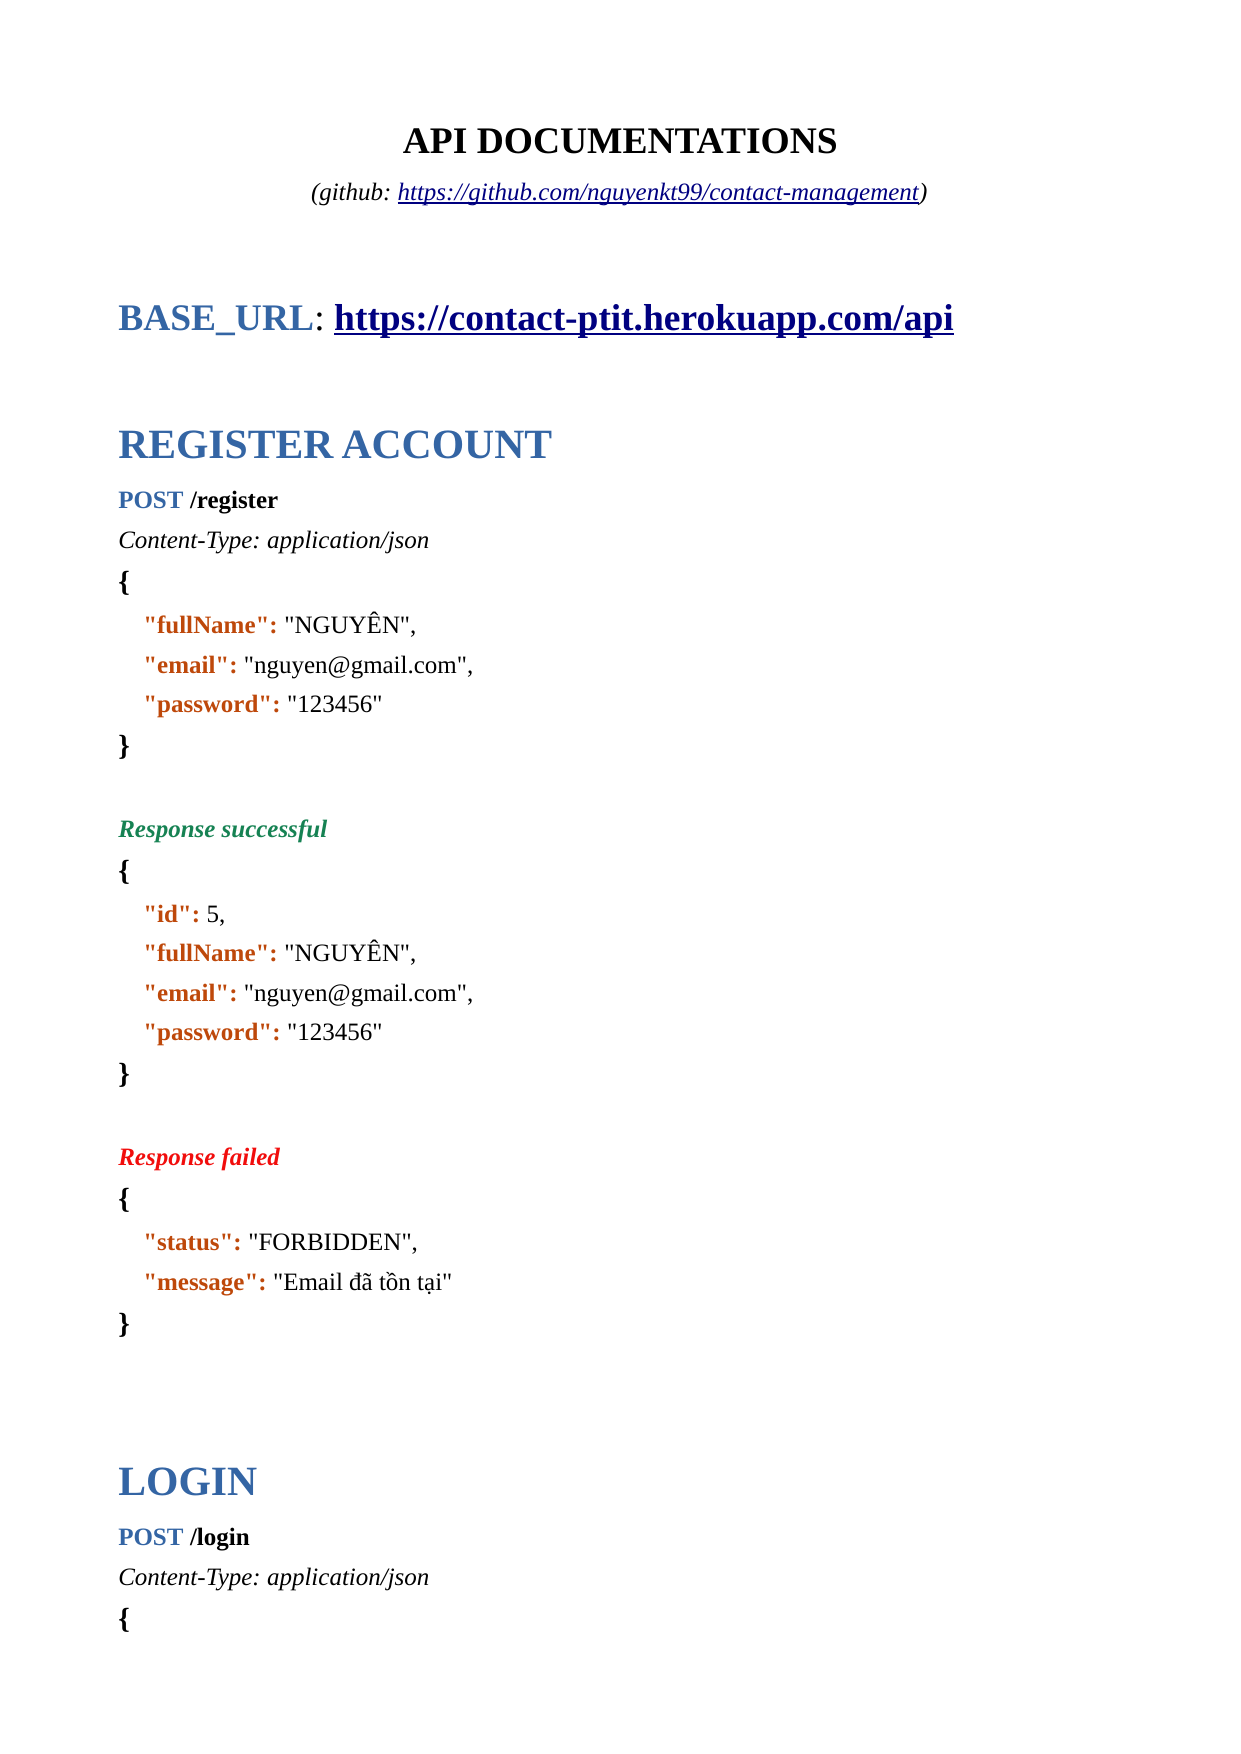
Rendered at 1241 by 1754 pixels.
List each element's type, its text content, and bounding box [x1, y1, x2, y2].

text Content-Type: application/json [118, 525, 1122, 554]
text { [118, 564, 1122, 598]
text "email": "nguyen@gmail.com", [118, 650, 1122, 678]
text { [118, 1601, 1122, 1635]
text "status": "FORBIDDEN", [118, 1227, 1122, 1256]
text } [118, 1306, 1122, 1339]
text { [118, 853, 1122, 887]
text "fullName": "NGUYÊN", [118, 938, 1122, 967]
text (github: https://github.com/nguyenkt99/contact-management) [118, 177, 1122, 206]
text "email": "nguyen@gmail.com", [118, 978, 1122, 1007]
text Content-Type: application/json [118, 1562, 1122, 1591]
text LOGIN [118, 1457, 1122, 1505]
text { [118, 1181, 1122, 1215]
text API DOCUMENTATIONS [118, 118, 1122, 161]
text "password": "123456" [118, 689, 1122, 718]
text POST /login [118, 1522, 1122, 1551]
text BASE_URL: https://contact-ptit.herokuapp.com/api [118, 295, 1122, 338]
text Response successful [118, 814, 1122, 842]
text "id": 5, [118, 899, 1122, 928]
text } [118, 728, 1122, 762]
text POST /register [118, 486, 1122, 514]
text "password": "123456" [118, 1017, 1122, 1046]
text Response failed [118, 1142, 1122, 1171]
text "fullName": "NGUYÊN", [118, 610, 1122, 639]
text REGISTER ACCOUNT [118, 420, 1122, 468]
text } [118, 1057, 1122, 1090]
text "message": "Email đã tồn tại" [118, 1267, 1122, 1295]
